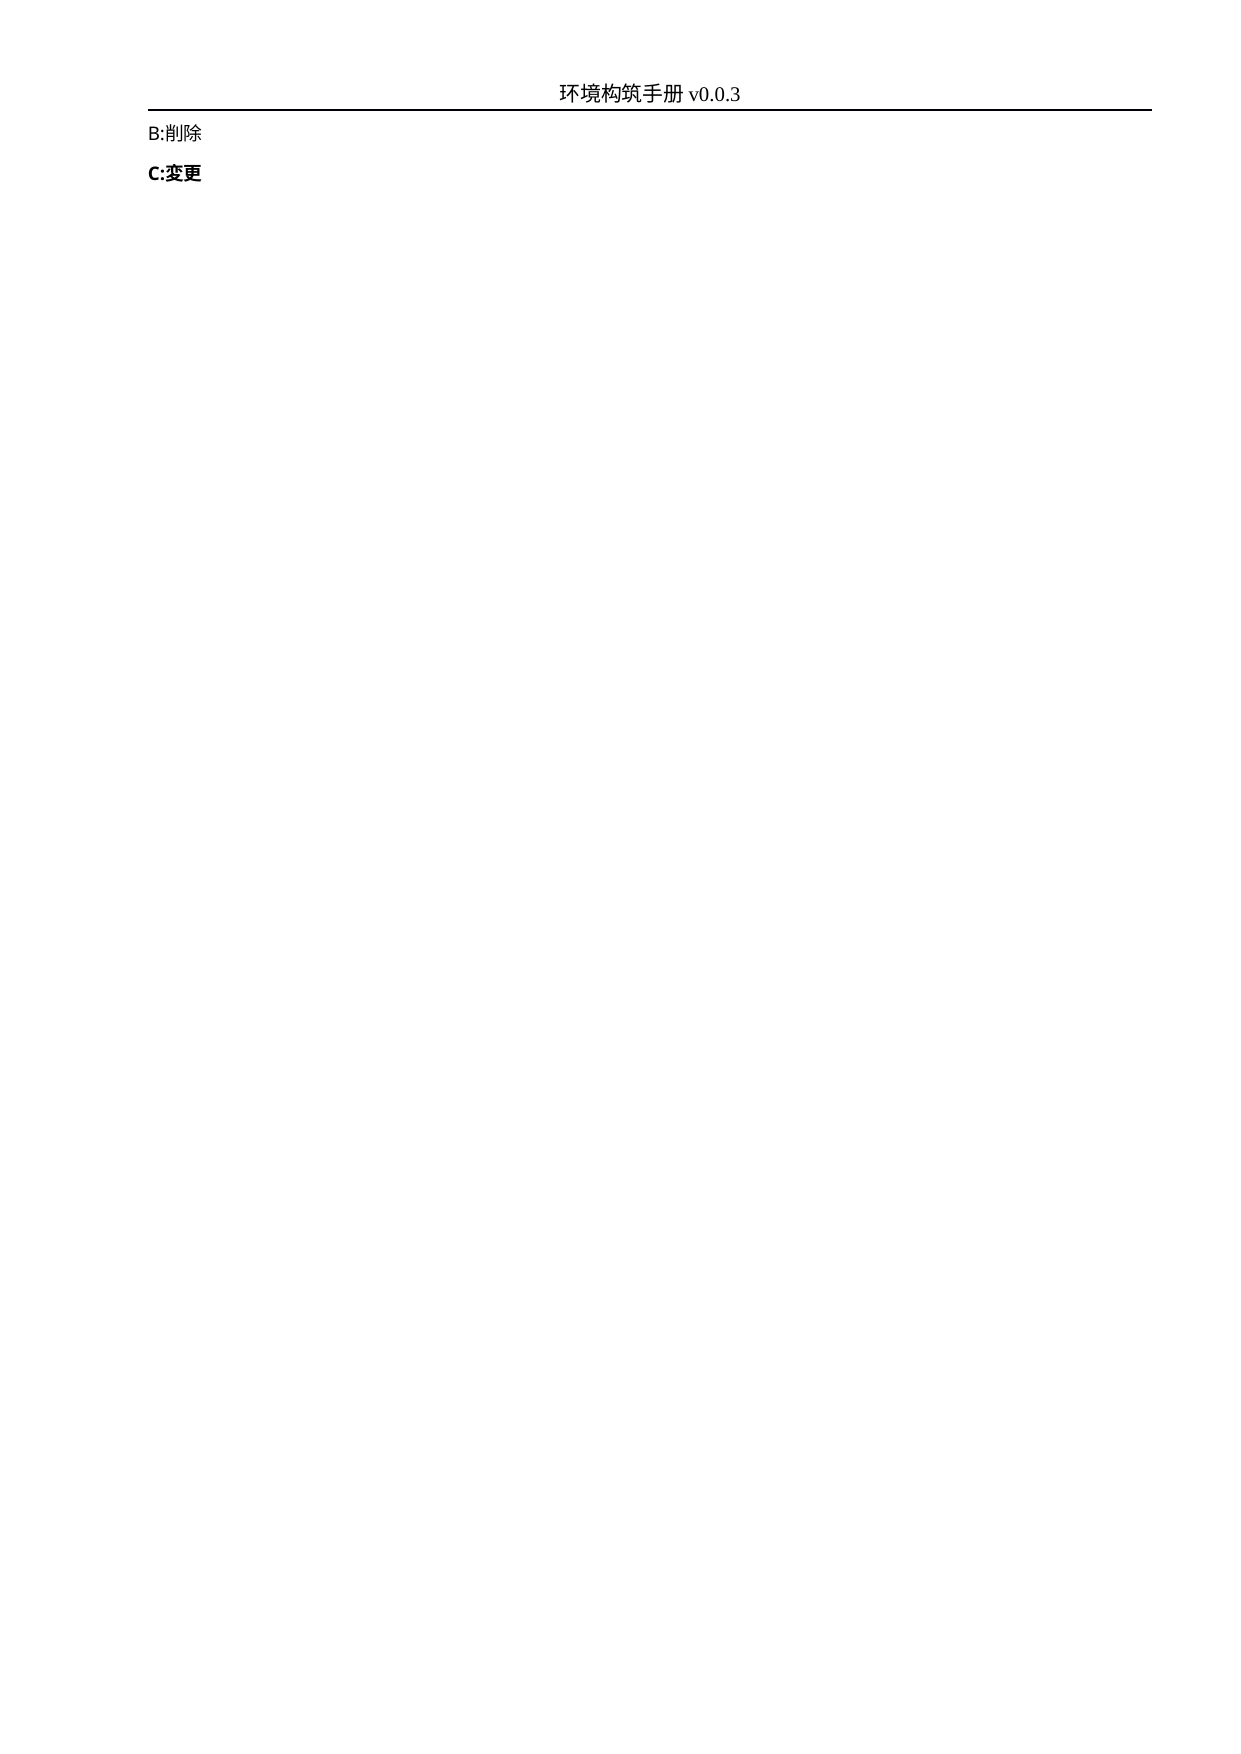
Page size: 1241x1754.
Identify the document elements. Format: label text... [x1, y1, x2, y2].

text C:変更 [148, 159, 1152, 186]
text B:削除 [148, 118, 1152, 145]
